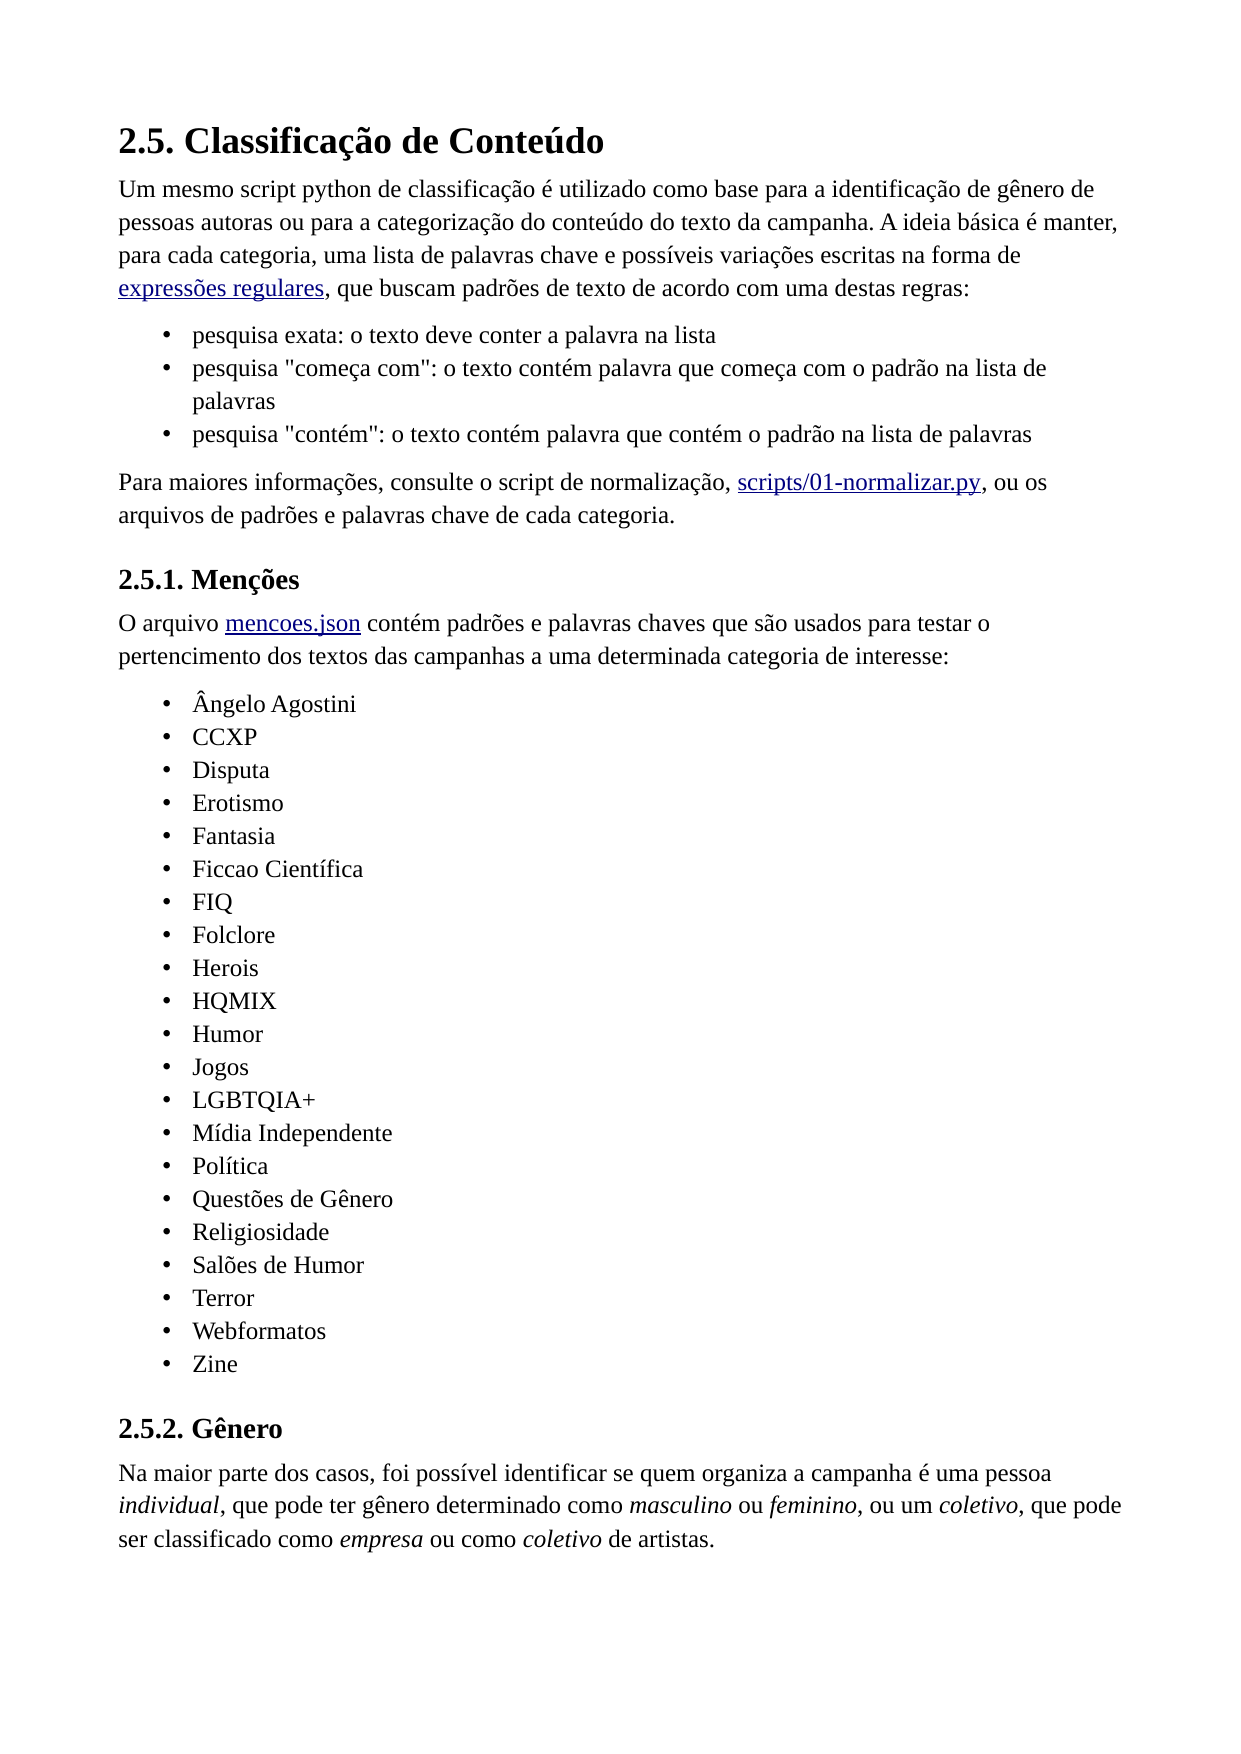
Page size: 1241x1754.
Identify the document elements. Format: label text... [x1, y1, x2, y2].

list Zine [162, 1349, 1122, 1378]
list HQMIX [162, 986, 1122, 1015]
list Ficcao Científica [162, 854, 1122, 883]
text O arquivo mencoes.json contém padrões e palavras chaves que são usados para testar o pertencimento dos textos das campanhas a uma determinada categoria de interesse: [118, 608, 1122, 670]
text Para maiores informações, consulte o script de normalização, scripts/01-normalizar.py, ou os arquivos de padrões e palavras chave de cada categoria. [118, 467, 1122, 529]
list CCXP [162, 722, 1122, 751]
subtitle 2.5.1. Menções [118, 562, 1122, 596]
list pesquisa exata: o texto deve conter a palavra na lista [162, 320, 1122, 349]
list Jogos [162, 1052, 1122, 1081]
list FIQ [162, 887, 1122, 916]
subtitle 2.5. Classificação de Conteúdo [118, 118, 1122, 161]
list Política [162, 1151, 1122, 1180]
list pesquisa "contém": o texto contém palavra que contém o padrão na lista de palavras [162, 419, 1122, 448]
list pesquisa "começa com": o texto contém palavra que começa com o padrão na lista de palavras [162, 353, 1122, 415]
list Herois [162, 953, 1122, 982]
list Erotismo [162, 788, 1122, 817]
list Ângelo Agostini [162, 689, 1122, 718]
list Folclore [162, 920, 1122, 949]
text Na maior parte dos casos, foi possível identificar se quem organiza a campanha é uma pessoa individual, que pode ter gênero determinado como masculino ou feminino, ou um coletivo, que pode ser classificado como empresa ou como coletivo de artistas. [118, 1458, 1122, 1552]
list Salões de Humor [162, 1250, 1122, 1279]
list Questões de Gênero [162, 1184, 1122, 1213]
list Mídia Independente [162, 1118, 1122, 1147]
list Fantasia [162, 821, 1122, 850]
list Religiosidade [162, 1217, 1122, 1246]
list Humor [162, 1019, 1122, 1048]
list LGBTQIA+ [162, 1085, 1122, 1114]
list Disputa [162, 755, 1122, 784]
text Um mesmo script python de classificação é utilizado como base para a identificação de gênero de pessoas autoras ou para a categorização do conteúdo do texto da campanha. A ideia básica é manter, para cada categoria, uma lista de palavras chave e possíveis variações escritas na forma de expressões regulares, que buscam padrões de texto de acordo com uma destas regras: [118, 174, 1122, 302]
list Webformatos [162, 1316, 1122, 1345]
list Terror [162, 1283, 1122, 1312]
subtitle 2.5.2. Gênero [118, 1412, 1122, 1445]
